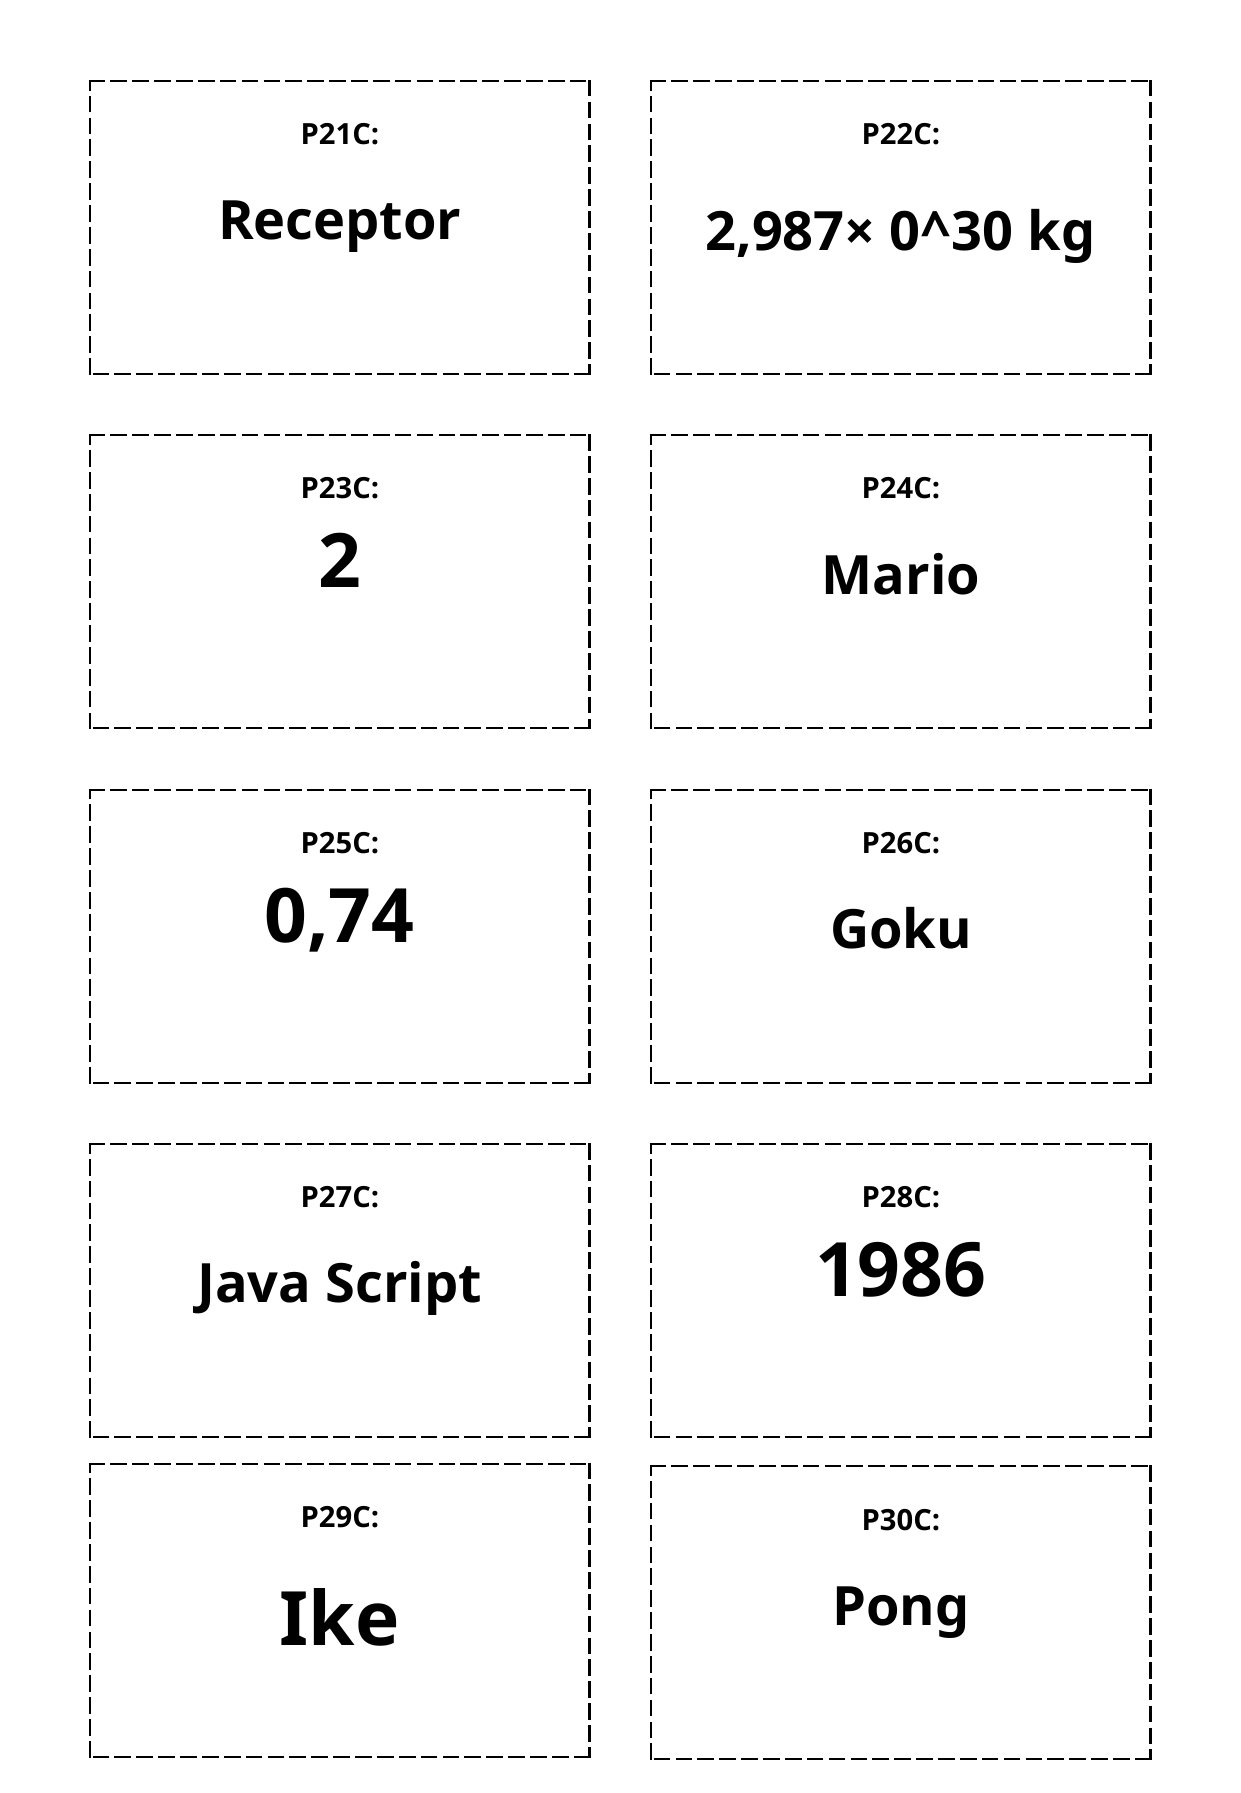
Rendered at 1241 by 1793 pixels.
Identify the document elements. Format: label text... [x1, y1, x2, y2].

text Receptor [93, 182, 586, 256]
text P28C: [654, 1177, 1147, 1216]
text Goku [654, 891, 1147, 964]
text P23C: [93, 468, 586, 507]
text Mario [654, 536, 1147, 610]
text P27C: [93, 1177, 586, 1216]
text P22C: [654, 113, 1147, 153]
text Ike [93, 1565, 586, 1667]
text P26C: [654, 822, 1147, 862]
text P21C: [93, 113, 586, 153]
text 1986 [654, 1216, 1147, 1318]
text P29C: [93, 1496, 586, 1536]
text P24C: [654, 468, 1147, 507]
text Pong [654, 1567, 1147, 1641]
text Java Script [93, 1245, 586, 1319]
text 2 [93, 507, 586, 610]
text 0,74 [93, 862, 586, 964]
text 2,987× 0^30 kg [654, 193, 1147, 267]
text P25C: [93, 822, 586, 862]
text P30C: [654, 1499, 1147, 1538]
